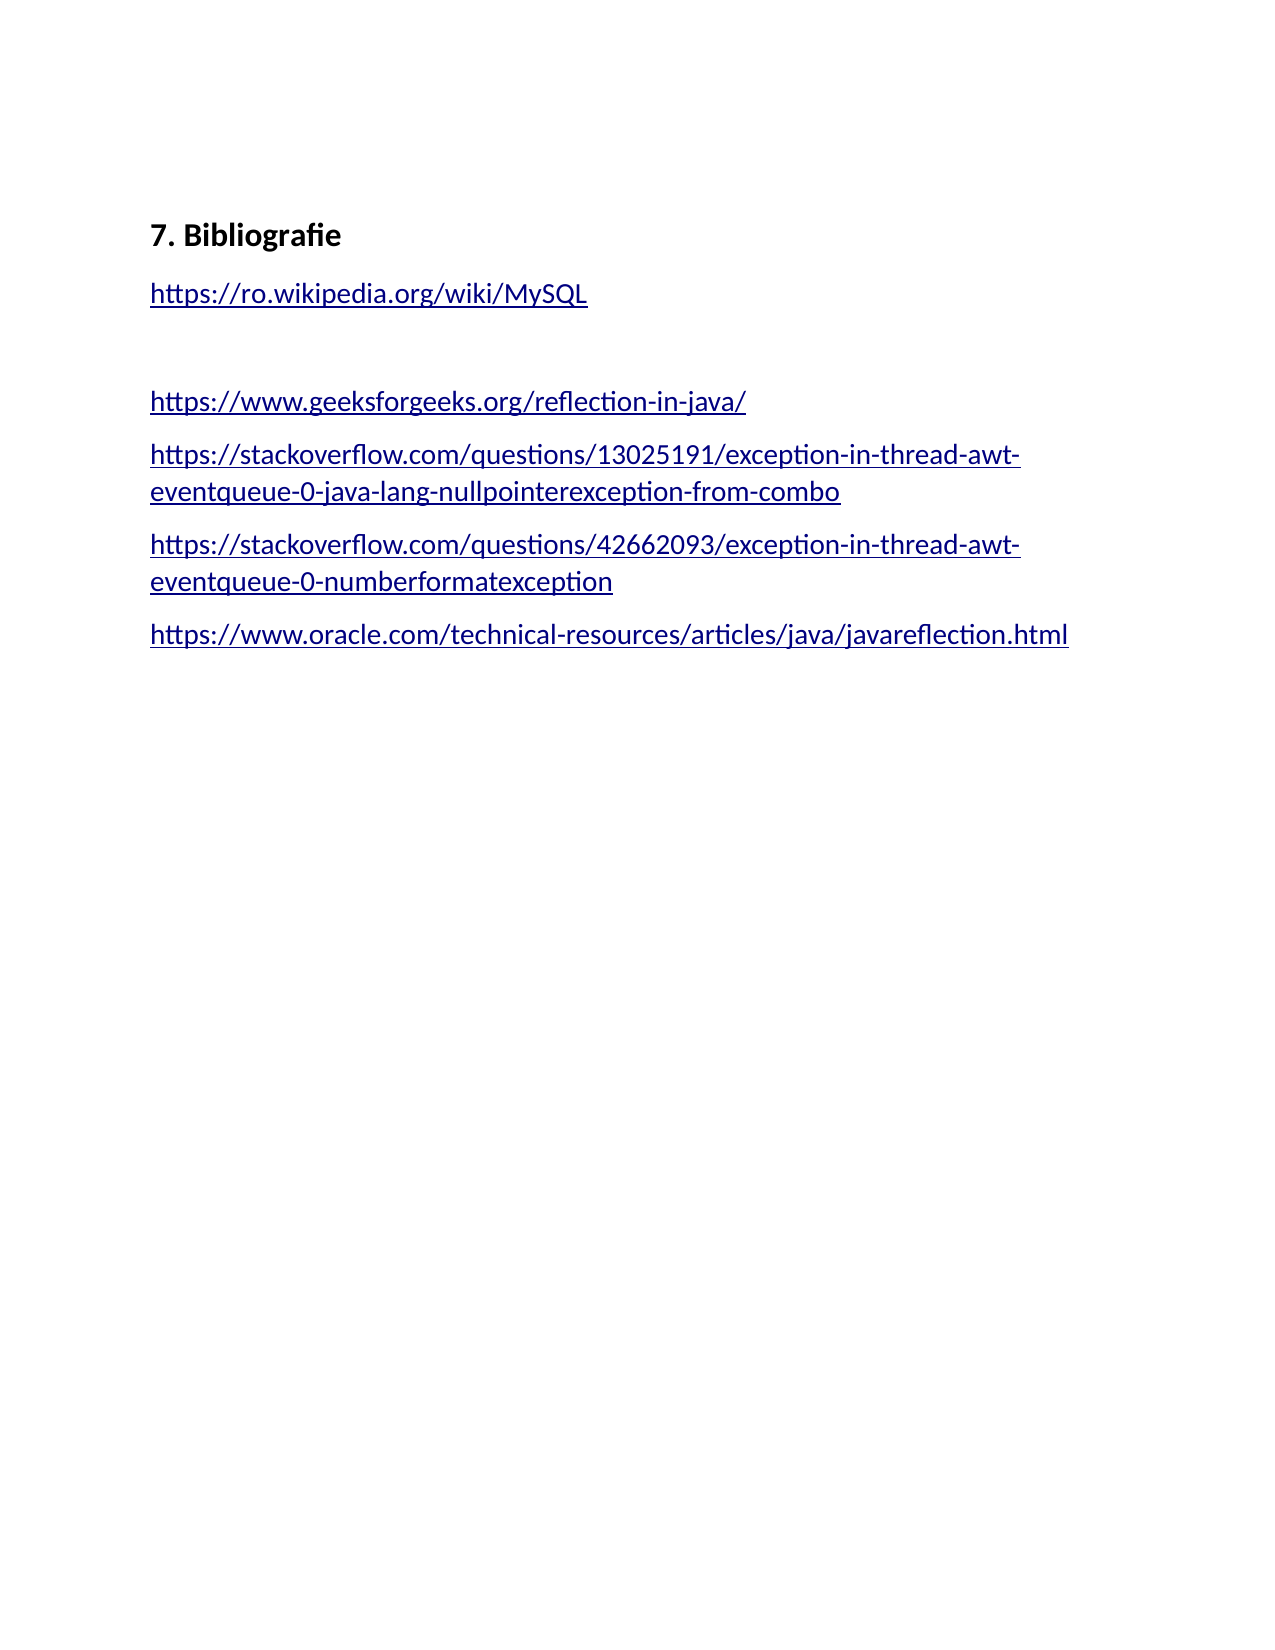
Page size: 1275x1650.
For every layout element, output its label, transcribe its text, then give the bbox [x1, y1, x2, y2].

text 7. Bibliografie [150, 214, 1125, 254]
text https://www.oracle.com/technical-resources/articles/java/javareflection.html [150, 616, 1125, 652]
text https://ro.wikipedia.org/wiki/MySQL [150, 275, 1125, 311]
text https://stackoverflow.com/questions/13025191/exception-in-thread-awt-eventqueue-0-java-lang-nullpointerexception-from-combo [150, 436, 1125, 508]
text https://www.geeksforgeeks.org/reflection-in-java/ [150, 383, 1125, 418]
text https://stackoverflow.com/questions/42662093/exception-in-thread-awt-eventqueue-0-numberformatexception [150, 526, 1125, 598]
